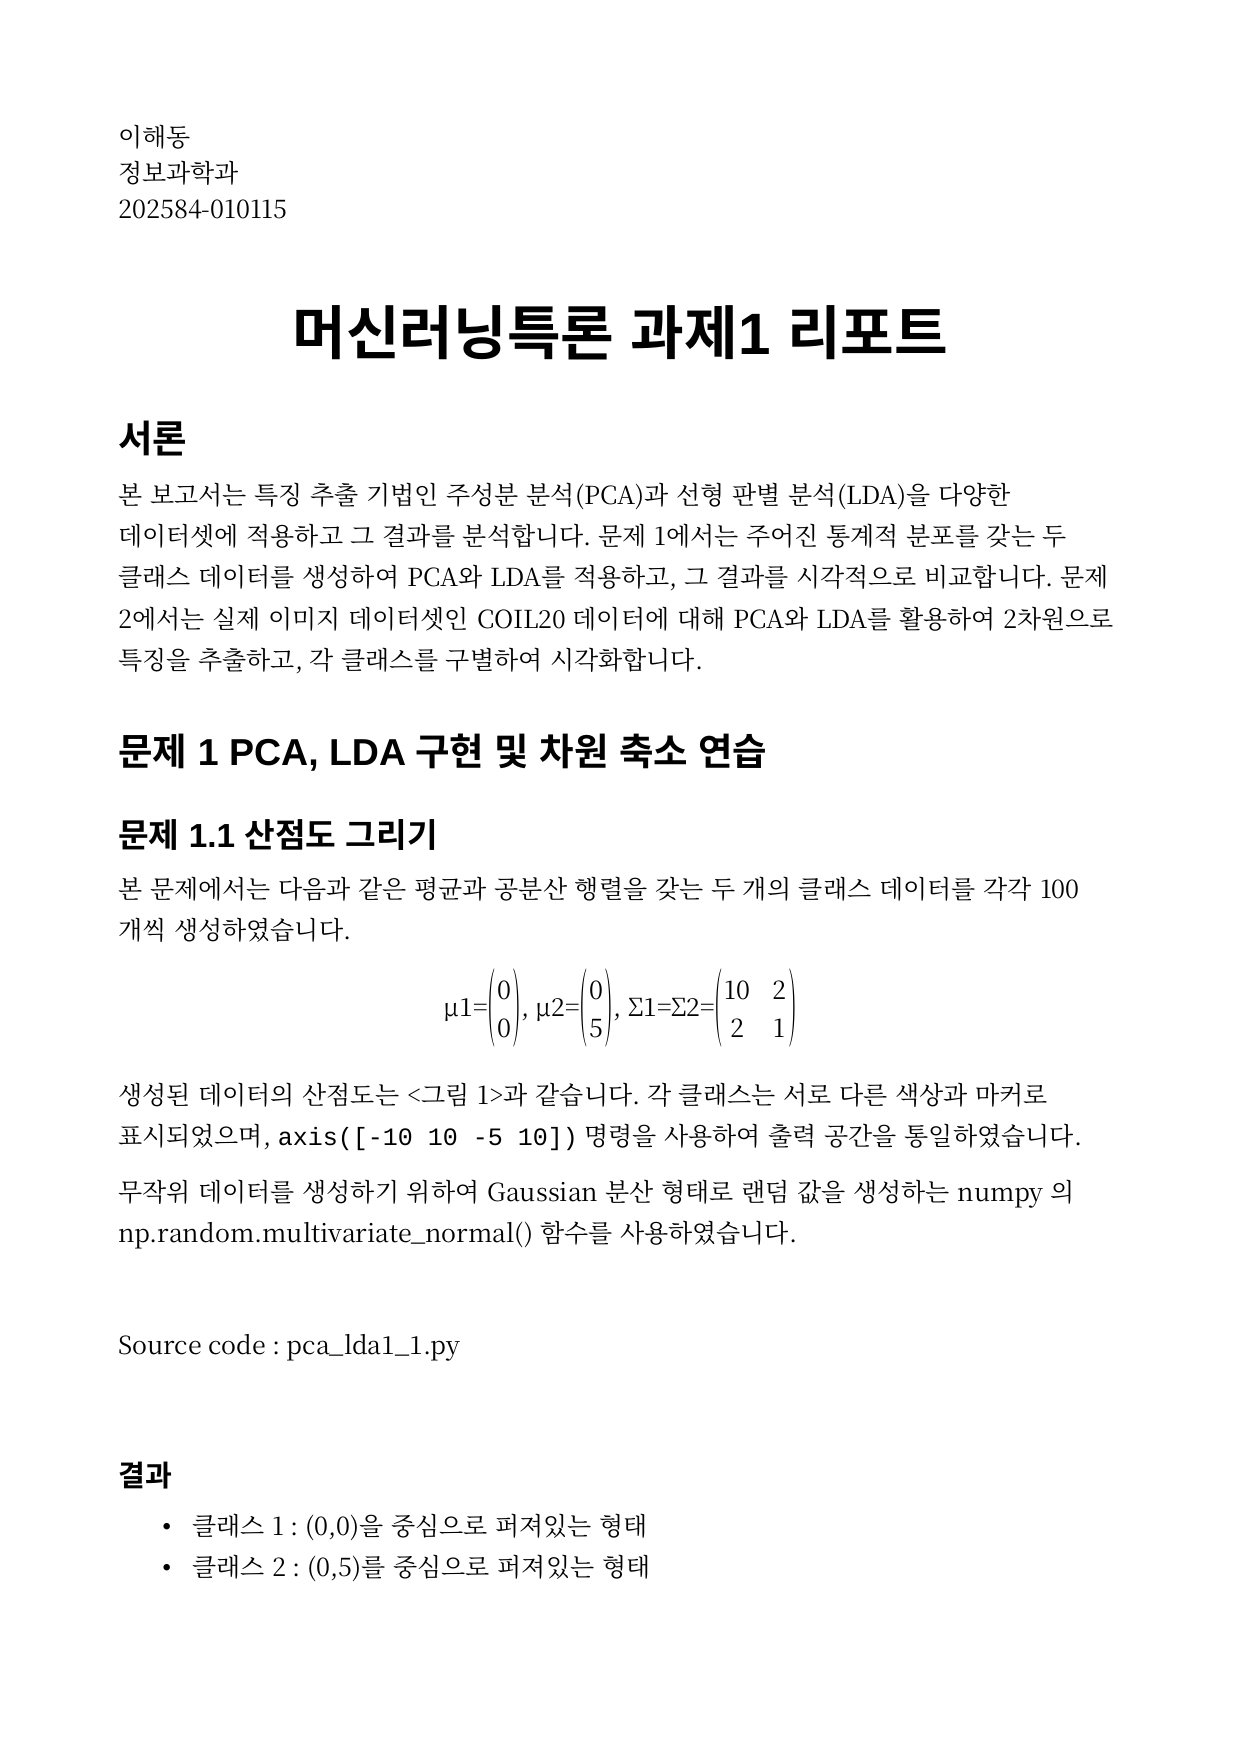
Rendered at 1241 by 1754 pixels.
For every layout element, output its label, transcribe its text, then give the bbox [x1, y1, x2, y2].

list 클래스 2 : (0,5)를 중심으로 퍼져있는 형태 [162, 1548, 1122, 1584]
text 202584-010115 [118, 190, 1122, 226]
text Source code : pca_lda1_1.py [118, 1326, 1122, 1362]
text 이해동 [118, 118, 1122, 154]
subtitle 문제 1.1 산점도 그리기 [118, 809, 1122, 857]
text 본 보고서는 특징 추출 기법인 주성분 분석(PCA)과 선형 판별 분석(LDA)을 다양한 데이터셋에 적용하고 그 결과를 분석합니다. 문제 1에서는 주어진 통계적 분포를 갖는 두 클래스 데이터를 생성하여 PCA와 LDA를 적용하고, 그 결과를 시각적으로 비교합니다. 문제 2에서는 실제 이미지 데이터셋인 COIL20 데이터에 대해 PCA와 LDA를 활용하여 2차원으로 특징을 추출하고, 각 클래스를 구별하여 시각화합니다. [118, 476, 1122, 677]
text 정보과학과 [118, 154, 1122, 190]
text μ1​=, μ2​=, Σ1​=Σ2​= [118, 967, 1122, 1049]
list 클래스 1 : (0,0)을 중심으로 퍼져있는 형태 [162, 1507, 1122, 1543]
text 생성된 데이터의 산점도는 <그림 1>과 같습니다. 각 클래스는 서로 다른 색상과 마커로 표시되었으며, axis([-10 10 -5 10]) 명령을 사용하여 출력 공간을 통일하였습니다. [118, 1075, 1122, 1153]
subtitle 서론 [118, 409, 1122, 463]
subtitle 결과 [118, 1452, 1122, 1494]
text 무작위 데이터를 생성하기 위하여 Gaussian 분산 형태로 랜덤 값을 생성하는 numpy 의 np.random.multivariate_normal() 함수를 사용하였습니다. [118, 1173, 1122, 1250]
text 본 문제에서는 다음과 같은 평균과 공분산 행렬을 갖는 두 개의 클래스 데이터를 각각 100개씩 생성하였습니다. [118, 870, 1122, 947]
title 머신러닝특론 과제1 리포트 [118, 287, 1122, 371]
subtitle 문제 1 PCA, LDA 구현 및 차원 축소 연습 [118, 721, 1122, 776]
